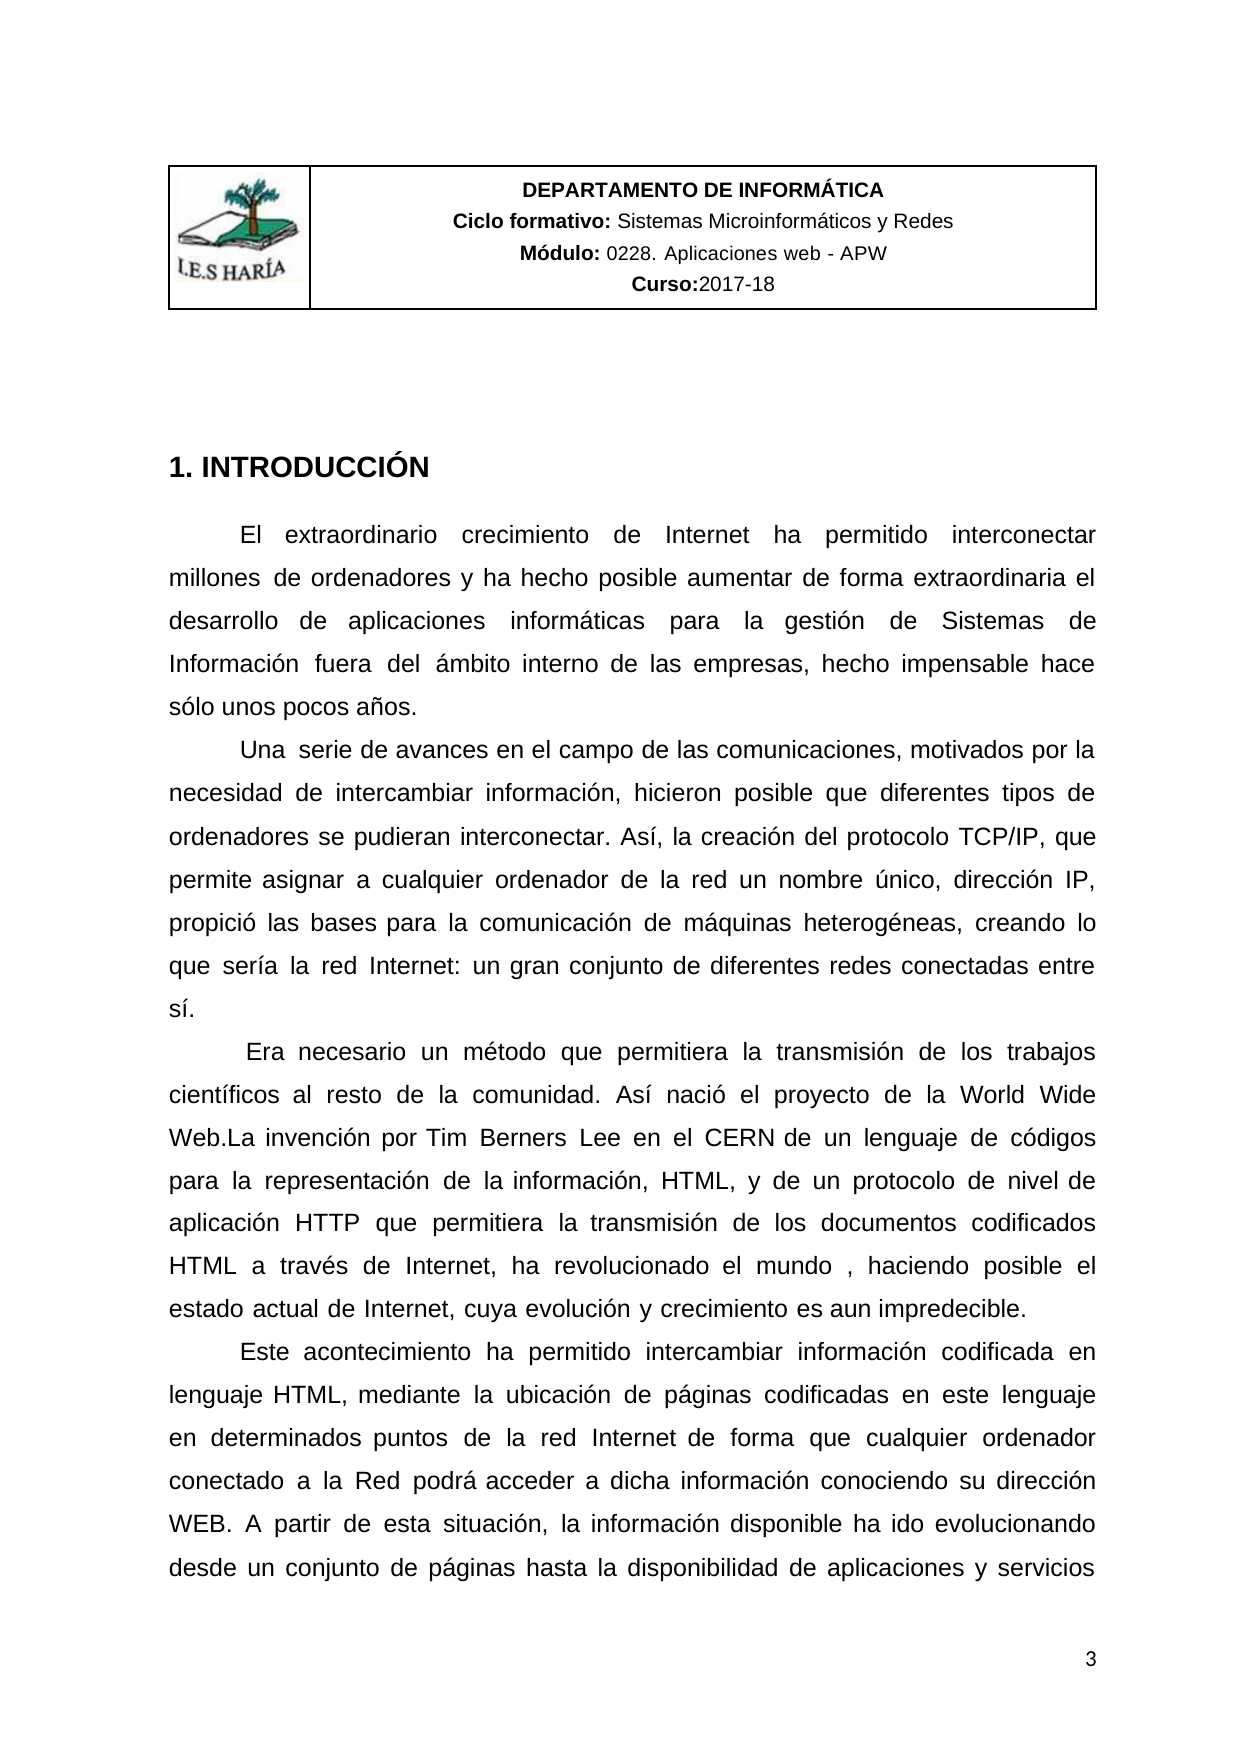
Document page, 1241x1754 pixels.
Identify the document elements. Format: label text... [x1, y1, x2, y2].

picture [174, 172, 305, 282]
subtitle 1. INTRODUCCIÓN [169, 449, 1096, 483]
text Este acontecimiento ha permitido intercambiar información codificada en lenguaje HTML, mediante la ubicación de páginas codificadas en este lenguaje en determinados puntos de la red Internet de forma que cualquier ordenador conectado a la Red podrá acceder a dicha información conociendo su dirección WEB. A partir de esta situación, la información disponible ha ido evolucionando desde un conjunto de páginas hasta la disponibilidad de aplicaciones y servicios [169, 1337, 1096, 1581]
text El extraordinario crecimiento de Internet ha permitido interconectar millones de ordenadores y ha hecho posible aumentar de forma extraordinaria el desarrollo de aplicaciones informáticas para la gestión de Sistemas de Información fuera del ámbito interno de las empresas, hecho impensable hace sólo unos pocos años. [169, 520, 1096, 721]
text Era necesario un método que permitiera la transmisión de los trabajos científicos al resto de la comunidad. Así nació el proyecto de la World Wide Web.La invención por Tim Berners Lee en el CERN de un lenguaje de códigos para la representación de la información, HTML, y de un protocolo de nivel de aplicación HTTP que permitiera la transmisión de los documentos codificados HTML a través de Internet, ha revolucionado el mundo , haciendo posible el estado actual de Internet, cuya evolución y crecimiento es aun impredecible. [169, 1037, 1096, 1323]
text Una serie de avances en el campo de las comunicaciones, motivados por la necesidad de intercambiar información, hicieron posible que diferentes tipos de ordenadores se pudieran interconectar. Así, la creación del protocolo TCP/IP, que permite asignar a cualquier ordenador de la red un nombre único, dirección IP, propició las bases para la comunicación de máquinas heterogéneas, creando lo que sería la red Internet: un gran conjunto de diferentes redes conectadas entre sí. [169, 735, 1096, 1023]
